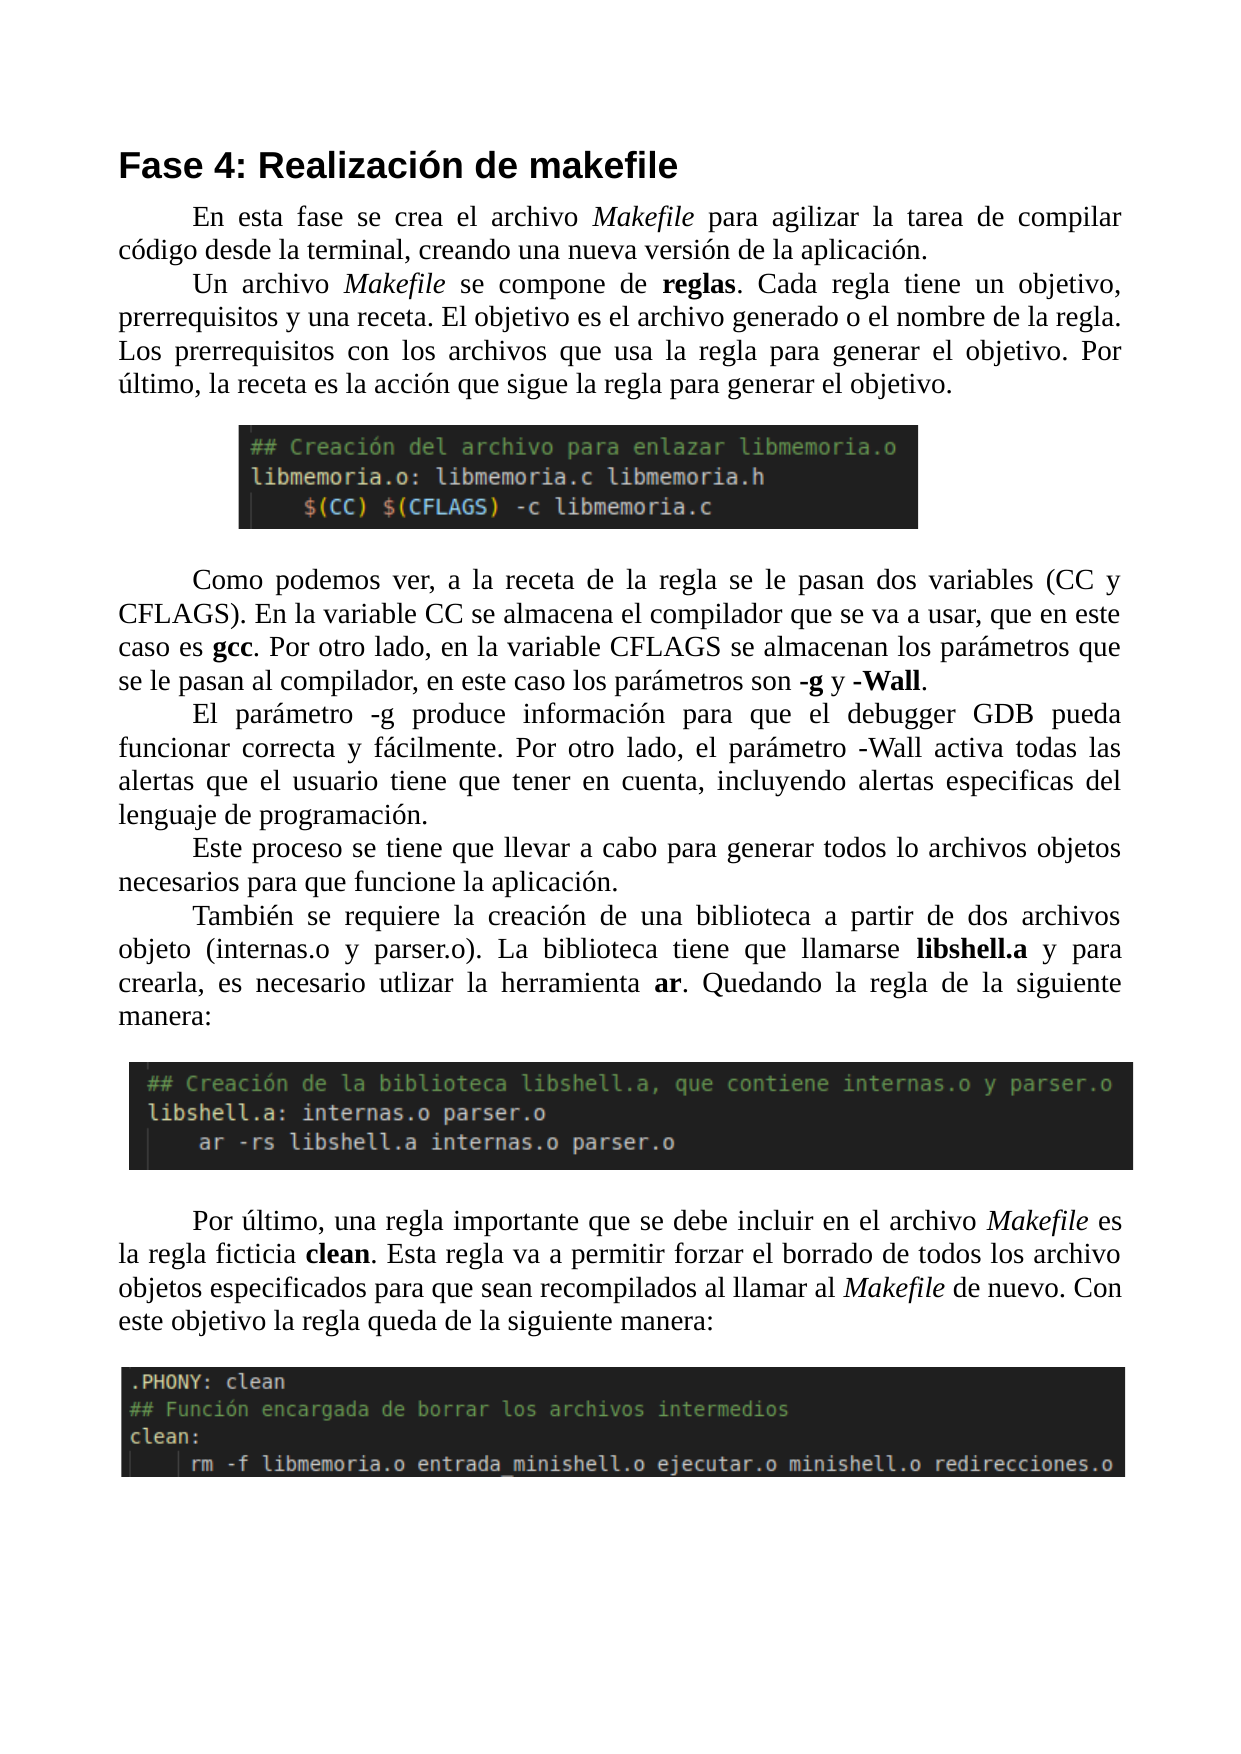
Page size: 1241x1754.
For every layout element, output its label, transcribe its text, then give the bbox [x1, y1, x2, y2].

text También se requiere la creación de una biblioteca a partir de dos archivos objeto (internas.o y parser.o). La biblioteca tiene que llamarse libshell.a y para crearla, es necesario utlizar la herramienta ar. Quedando la regla de la siguiente manera: [118, 898, 1122, 1032]
text Por último, una regla importante que se debe incluir en el archivo Makefile es la regla ficticia clean. Esta regla va a permitir forzar el borrado de todos los archivo objetos especificados para que sean recompilados al llamar al Makefile de nuevo. Con este objetivo la regla queda de la siguiente manera: [118, 1203, 1122, 1337]
text En esta fase se crea el archivo Makefile para agilizar la tarea de compilar código desde la terminal, creando una nueva versión de la aplicación. [118, 199, 1122, 266]
text Este proceso se tiene que llevar a cabo para generar todos lo archivos objetos necesarios para que funcione la aplicación. [118, 831, 1122, 898]
text Un archivo Makefile se compone de reglas. Cada regla tiene un objetivo, prerrequisitos y una receta. El objetivo es el archivo generado o el nombre de la regla. Los prerrequisitos con los archivos que usa la regla para generar el objetivo. Por último, la receta es la acción que sigue la regla para generar el objetivo. [118, 266, 1122, 400]
picture [238, 425, 919, 529]
subtitle Fase 4: Realización de makefile [118, 143, 1122, 186]
text El parámetro -g produce información para que el debugger GDB pueda funcionar correcta y fácilmente. Por otro lado, el parámetro -Wall activa todas las alertas que el usuario tiene que tener en cuenta, incluyendo alertas especificas del lenguaje de programación. [118, 696, 1122, 831]
picture [121, 1367, 1126, 1477]
text Como podemos ver, a la receta de la regla se le pasan dos variables (CC y CFLAGS). En la variable CC se almacena el compilador que se va a usar, que en este caso es gcc. Por otro lado, en la variable CFLAGS se almacenan los parámetros que se le pasan al compilador, en este caso los parámetros son -g y -Wall. [118, 562, 1122, 696]
picture [129, 1062, 1134, 1170]
